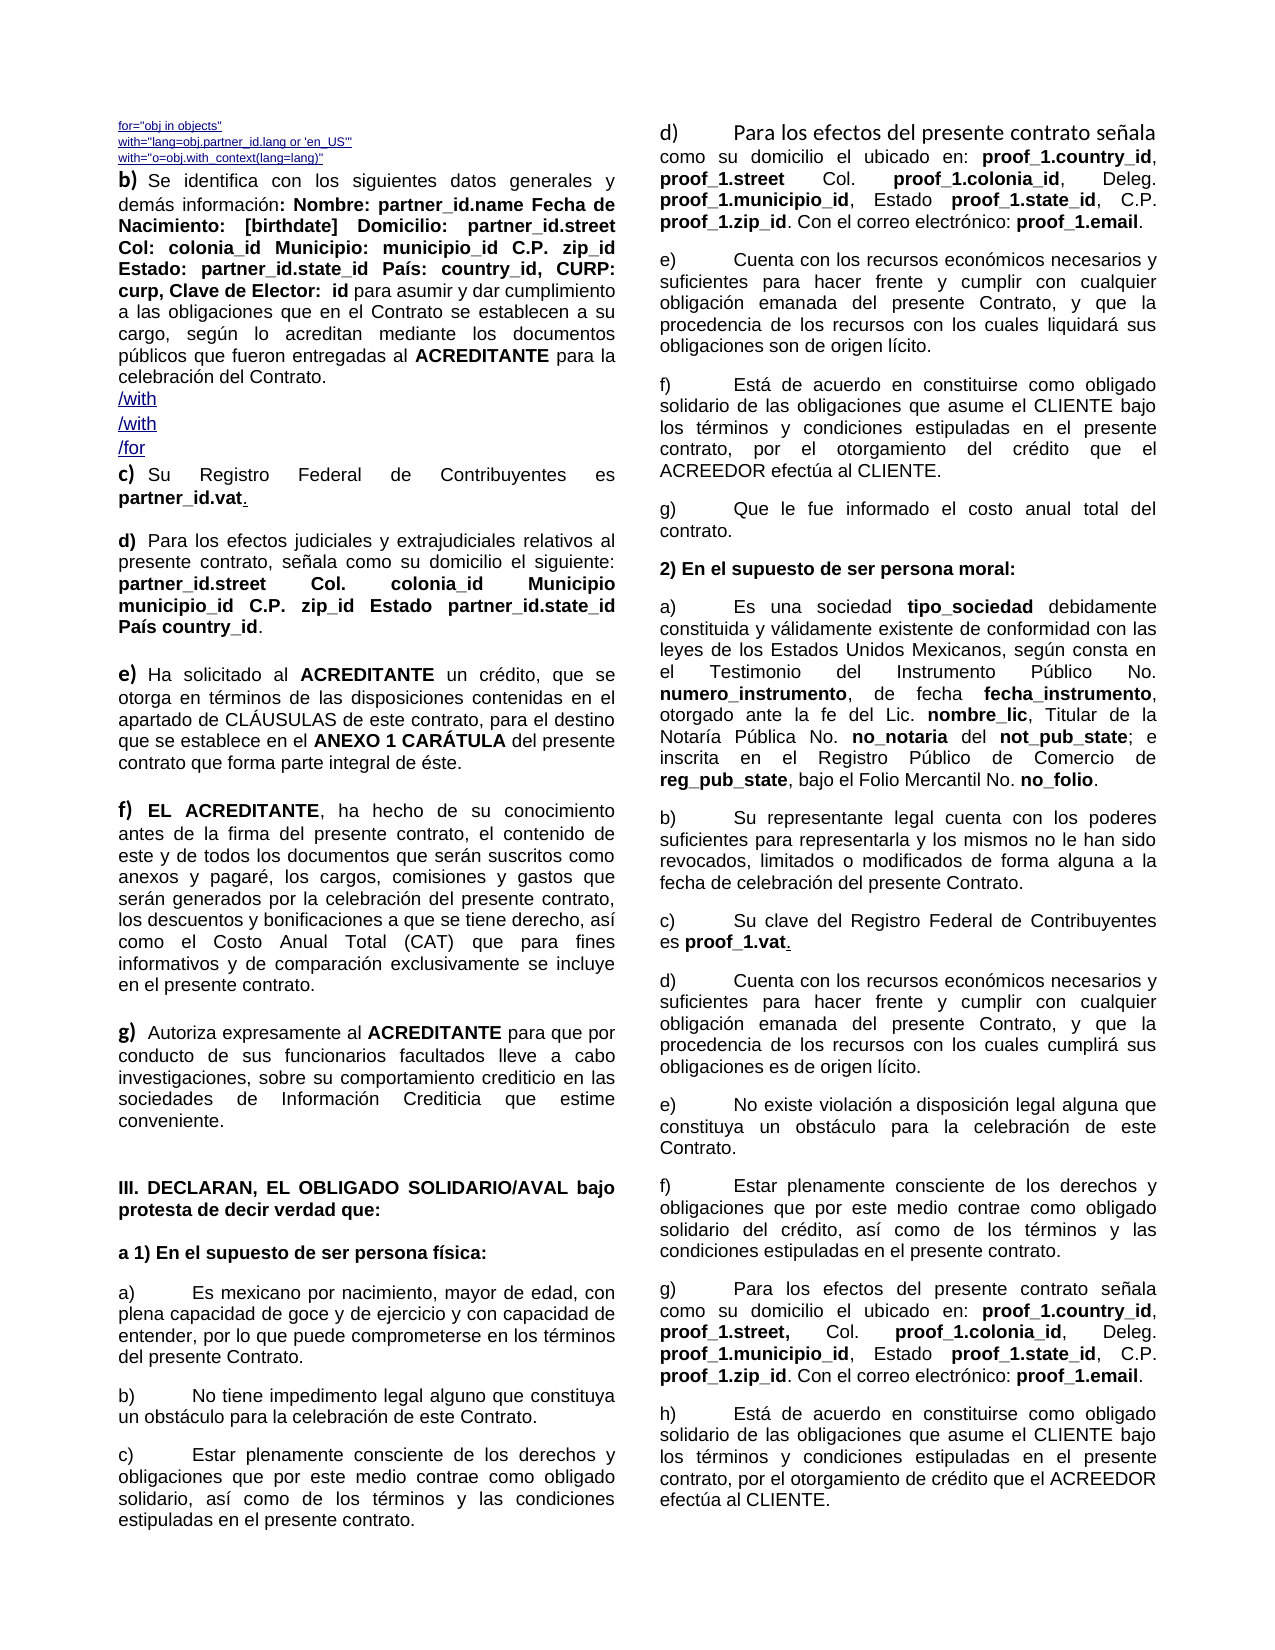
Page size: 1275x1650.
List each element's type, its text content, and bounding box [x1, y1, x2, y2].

text 2) En el supuesto de ser persona moral: [659, 558, 1157, 579]
text with="o=obj.with_context(lang=lang)" [118, 151, 615, 165]
text c) Estar plenamente consciente de los derechos y obligaciones que por este medio contrae como obligado solidario, así como de los términos y las condiciones estipuladas en el presente contrato. [118, 1444, 615, 1530]
text e) No existe violación a disposición legal alguna que constituya un obstáculo para la celebración de este Contrato. [659, 1094, 1157, 1159]
text for="obj in objects" [118, 118, 615, 132]
list Se identifica con los siguientes datos generales y demás información: Nombre: partner_id.name Fecha de Nacimiento: [birthdate] Domicilio: partner_id.street Col: colonia_id Municipio: municipio_id C.P. zip_id Estado: partner_id.state_id País: country_id, CURP: curp, Clave de Elector: id para asumir y dar cumplimiento a las obligaciones que en el Contrato se establecen a su cargo, según lo acreditan mediante los documentos públicos que fueron entregadas al ACREDITANTE para la celebración del Contrato. [118, 165, 615, 387]
text a) Es una sociedad tipo_sociedad debidamente constituida y válidamente existente de conformidad con las leyes de los Estados Unidos Mexicanos, según consta en el Testimonio del Instrumento Público No. numero_instrumento, de fecha fecha_instrumento, otorgado ante la fe del Lic. nombre_lic, Titular de la Notaría Pública No. no_notaria del not_pub_state; e inscrita en el Registro Público de Comercio de reg_pub_state, bajo el Folio Mercantil No. no_folio. [659, 596, 1157, 790]
text a 1) En el supuesto de ser persona física: [118, 1237, 615, 1265]
text /with [118, 412, 615, 434]
list Ha solicitado al ACREDITANTE un crédito, que se otorga en términos de las disposiciones contenidas en el apartado de CLÁUSULAS de este contrato, para el destino que se establece en el ANEXO 1 CARÁTULA del presente contrato que forma parte integral de éste. [118, 659, 615, 773]
text e) Cuenta con los recursos económicos necesarios y suficientes para hacer frente y cumplir con cualquier obligación emanada del presente Contrato, y que la procedencia de los recursos con los cuales liquidará sus obligaciones son de origen lícito. [659, 249, 1157, 357]
list EL ACREDITANTE, ha hecho de su conocimiento antes de la firma del presente contrato, el contenido de este y de todos los documentos que serán suscritos como anexos y pagaré, los cargos, comisiones y gastos que serán generados por la celebración del presente contrato, los descuentos y bonificaciones a que se tiene derecho, así como el Costo Anual Total (CAT) que para fines informativos y de comparación exclusivamente se incluye en el presente contrato. [118, 795, 615, 996]
list Su Registro Federal de Contribuyentes es partner_id.vat. [118, 459, 615, 508]
text c) Su clave del Registro Federal de Contribuyentes es proof_1.vat. [659, 910, 1157, 953]
text d) Cuenta con los recursos económicos necesarios y suficientes para hacer frente y cumplir con cualquier obligación emanada del presente Contrato, y que la procedencia de los recursos con los cuales cumplirá sus obligaciones es de origen lícito. [659, 969, 1157, 1077]
text f) Estar plenamente consciente de los derechos y obligaciones que por este medio contrae como obligado solidario del crédito, así como de los términos y las condiciones estipuladas en el presente contrato. [659, 1175, 1157, 1262]
list Autoriza expresamente al ACREDITANTE para que por conducto de sus funcionarios facultados lleve a cabo investigaciones, sobre su comportamiento crediticio en las sociedades de Información Crediticia que estime conveniente. [118, 1017, 615, 1131]
text d) Para los efectos del presente contrato señala como su domicilio el ubicado en: proof_1.country_id, proof_1.street Col. proof_1.colonia_id, Deleg. proof_1.municipio_id, Estado proof_1.state_id, C.P. proof_1.zip_id. Con el correo electrónico: proof_1.email. [659, 118, 1157, 232]
text b) No tiene impedimento legal alguno que constituya un obstáculo para la celebración de este Contrato. [118, 1384, 615, 1427]
text a) Es mexicano por nacimiento, mayor de edad, con plena capacidad de goce y de ejercicio y con capacidad de entender, por lo que puede comprometerse en los términos del presente Contrato. [118, 1281, 615, 1368]
text /for [118, 437, 615, 459]
text b) Su representante legal cuenta con los poderes suficientes para representarla y los mismos no le han sido revocados, limitados o modificados de forma alguna a la fecha de celebración del presente Contrato. [659, 807, 1157, 893]
text f) Está de acuerdo en constituirse como obligado solidario de las obligaciones que asume el CLIENTE bajo los términos y condiciones estipuladas en el presente contrato, por el otorgamiento del crédito que el ACREEDOR efectúa al CLIENTE. [659, 373, 1157, 481]
text /with [118, 387, 615, 409]
text with="lang=obj.partner_id.lang or 'en_US'" [118, 134, 615, 149]
list Para los efectos judiciales y extrajudiciales relativos al presente contrato, señala como su domicilio el siguiente: partner_id.street Col. colonia_id Municipio municipio_id C.P. zip_id Estado partner_id.state_id País country_id. [118, 530, 615, 638]
text g) Para los efectos del presente contrato señala como su domicilio el ubicado en: proof_1.country_id, proof_1.street, Col. proof_1.colonia_id, Deleg. proof_1.municipio_id, Estado proof_1.state_id, C.P. proof_1.zip_id. Con el correo electrónico: proof_1.email. [659, 1278, 1157, 1386]
text III. DECLARAN, EL OBLIGADO SOLIDARIO/AVAL bajo protesta de decir verdad que: [118, 1177, 615, 1220]
text g) Que le fue informado el costo anual total del contrato. [659, 498, 1157, 541]
text h) Está de acuerdo en constituirse como obligado solidario de las obligaciones que asume el CLIENTE bajo los términos y condiciones estipuladas en el presente contrato, por el otorgamiento de crédito que el ACREEDOR efectúa al CLIENTE. [659, 1403, 1157, 1511]
